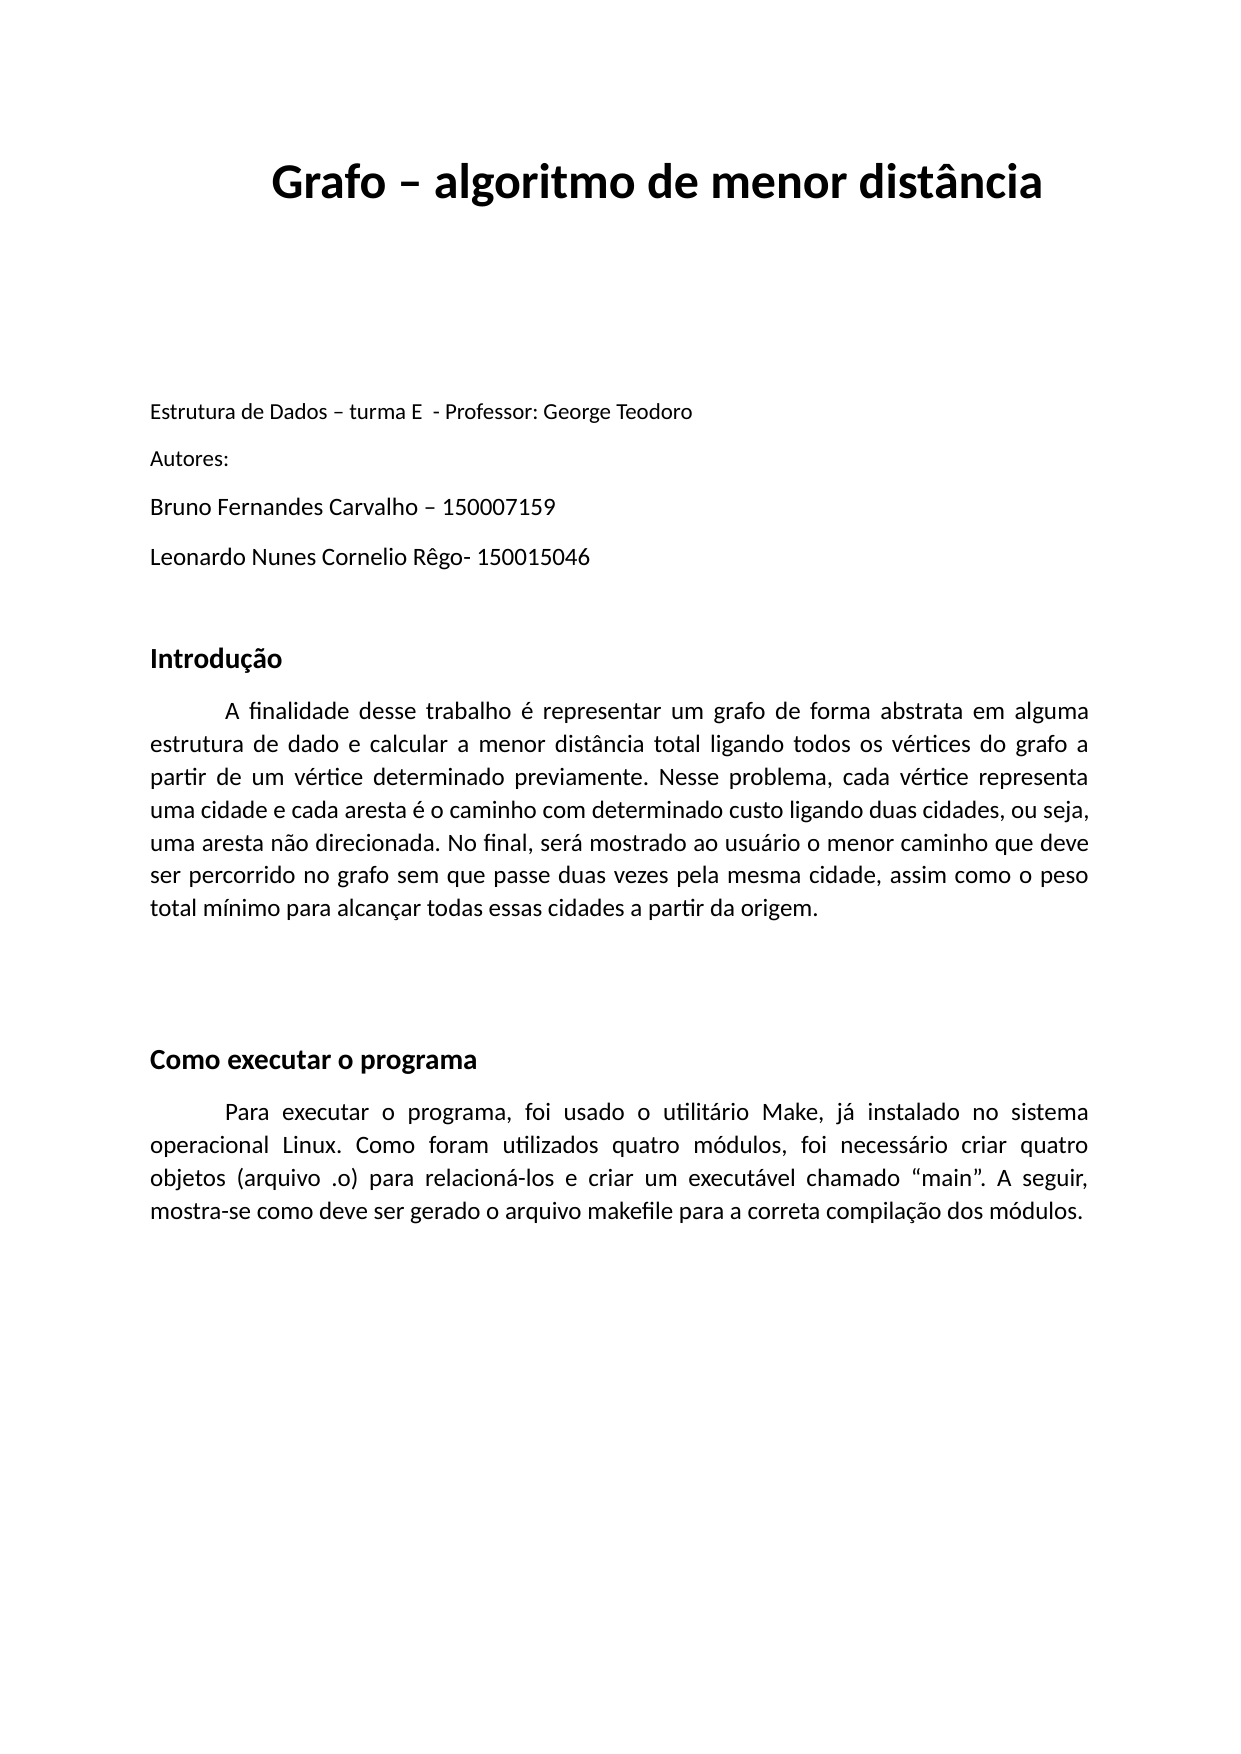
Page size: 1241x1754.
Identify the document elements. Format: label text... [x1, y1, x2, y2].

text Autores: [150, 444, 1090, 472]
text Leonardo Nunes Cornelio Rêgo- 150015046 [150, 541, 1090, 571]
text A finalidade desse trabalho é representar um grafo de forma abstrata em alguma estrutura de dado e calcular a menor distância total ligando todos os vértices do grafo a partir de um vértice determinado previamente. Nesse problema, cada vértice representa uma cidade e cada aresta é o caminho com determinado custo ligando duas cidades, ou seja, uma aresta não direcionada. No final, será mostrado ao usuário o menor caminho que deve ser percorrido no grafo sem que passe duas vezes pela mesma cidade, assim como o peso total mínimo para alcançar todas essas cidades a partir da origem. [150, 695, 1090, 923]
text Para executar o programa, foi usado o utilitário Make, já instalado no sistema operacional Linux. Como foram utilizados quatro módulos, foi necessário criar quatro objetos (arquivo .o) para relacioná-los e criar um executável chamado “main”. A seguir, mostra-se como deve ser gerado o arquivo makefile para a correta compilação dos módulos. [150, 1096, 1090, 1226]
text Estrutura de Dados – turma E - Professor: George Teodoro [150, 397, 1090, 426]
text Grafo – algoritmo de menor distância [150, 150, 1090, 211]
text Bruno Fernandes Carvalho – 150007159 [150, 491, 1090, 522]
text Introdução [150, 640, 1090, 676]
text Como executar o programa [150, 1041, 1090, 1077]
